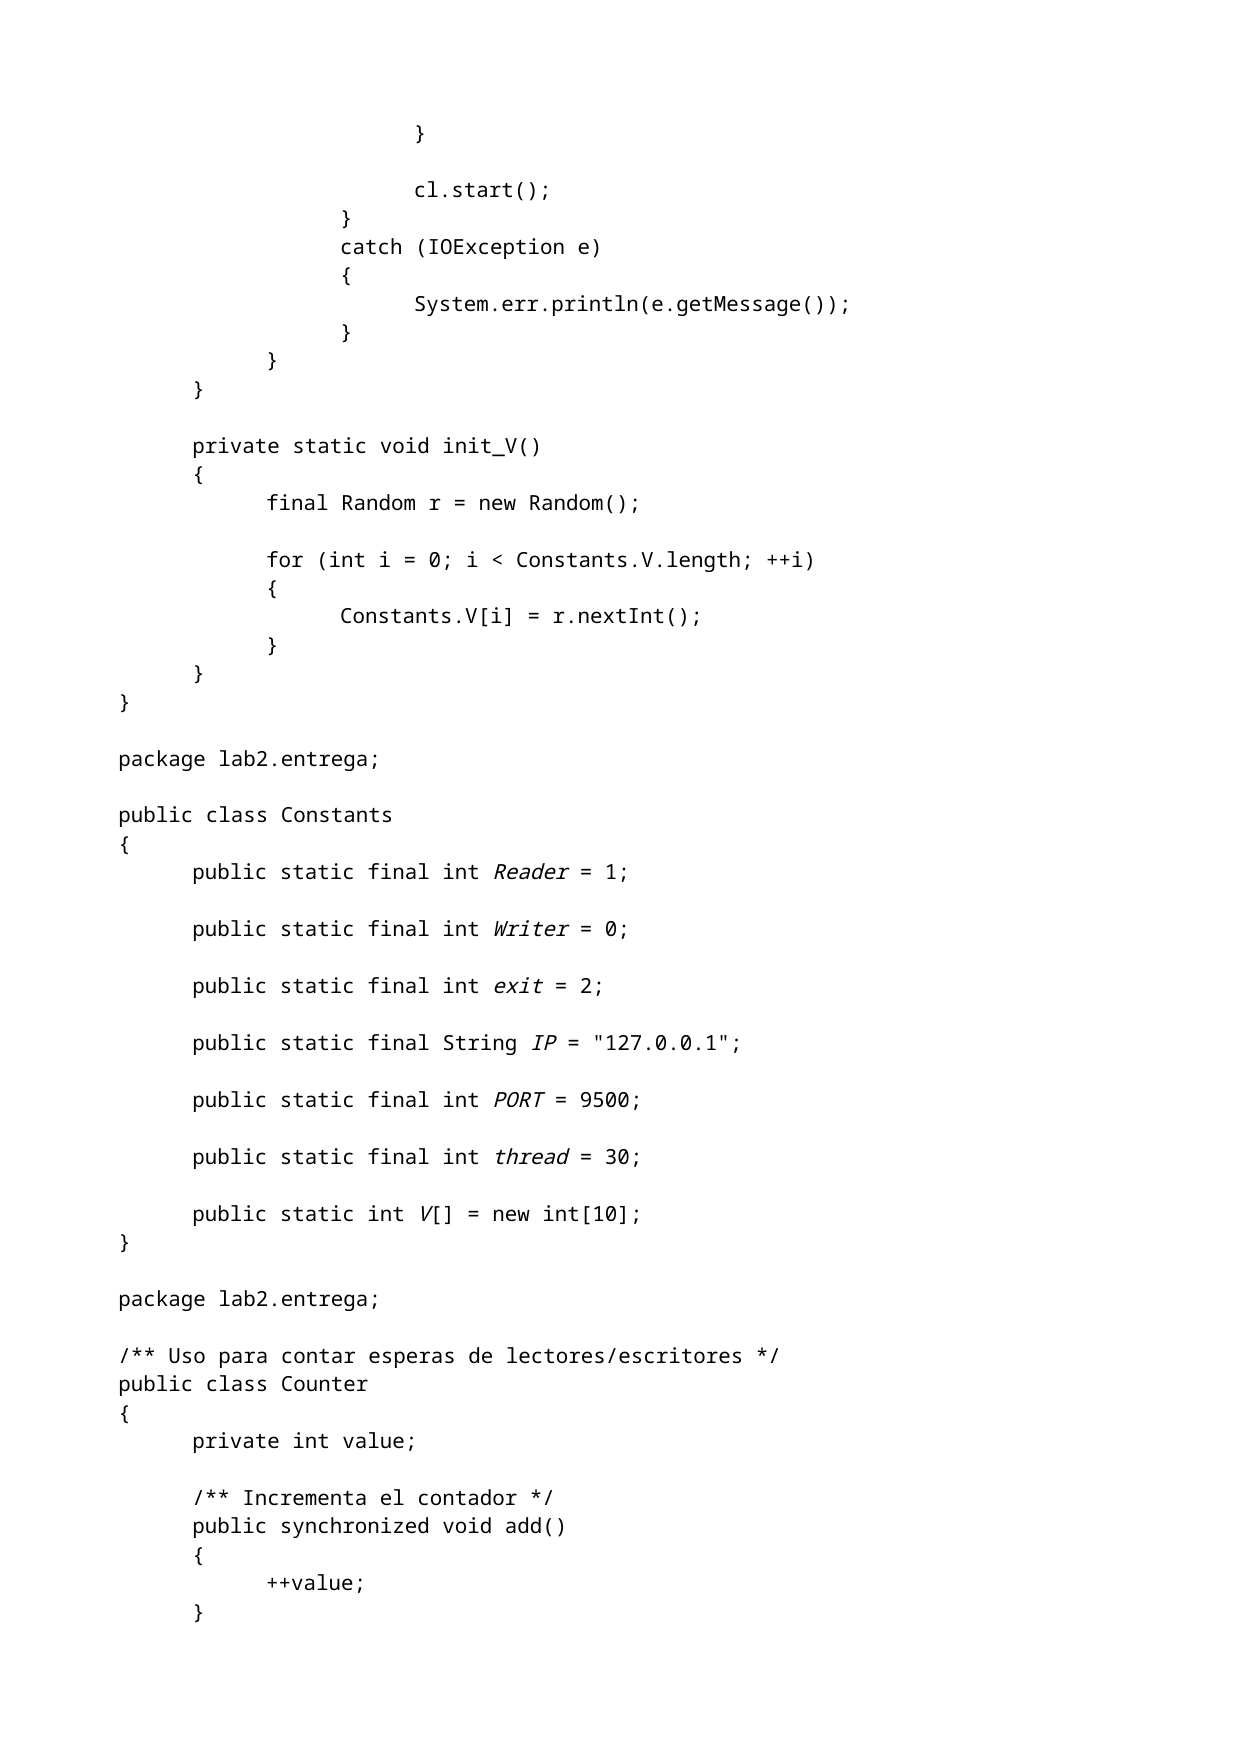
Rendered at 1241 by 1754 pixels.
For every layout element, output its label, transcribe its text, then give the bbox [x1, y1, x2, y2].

text public static final int PORT = 9500; [118, 1085, 1122, 1113]
text public class Constants [118, 801, 1122, 829]
text public static final int exit = 2; [118, 971, 1122, 1000]
text } cl.start(); } catch (IOException e) { System.err.println(e.getMessage()); } } } private static void init_V() { final Random r = new Random(); for (int i = 0; i < Constants.V.length; ++i) { Constants.V[i] = r.nextInt(); } } } [118, 118, 1122, 744]
text ++value; [118, 1568, 1122, 1597]
text public static final String IP = "127.0.0.1"; [118, 1028, 1122, 1057]
text } [118, 1227, 1122, 1256]
text public class Counter [118, 1369, 1122, 1398]
text package lab2.entrega; [118, 744, 1122, 772]
text public static final int Reader = 1; [118, 857, 1122, 886]
text { [118, 1398, 1122, 1426]
text package lab2.entrega; [118, 1284, 1122, 1312]
text /** Uso para contar esperas de lectores/escritores */ [118, 1341, 1122, 1369]
text public static int V[] = new int[10]; [118, 1199, 1122, 1227]
text public synchronized void add() [118, 1512, 1122, 1540]
text /** Incrementa el contador */ [118, 1483, 1122, 1512]
text private int value; [118, 1426, 1122, 1455]
text public static final int thread = 30; [118, 1142, 1122, 1170]
text } [118, 1597, 1122, 1625]
text public static final int Writer = 0; [118, 914, 1122, 943]
text { [118, 829, 1122, 857]
text { [118, 1540, 1122, 1568]
